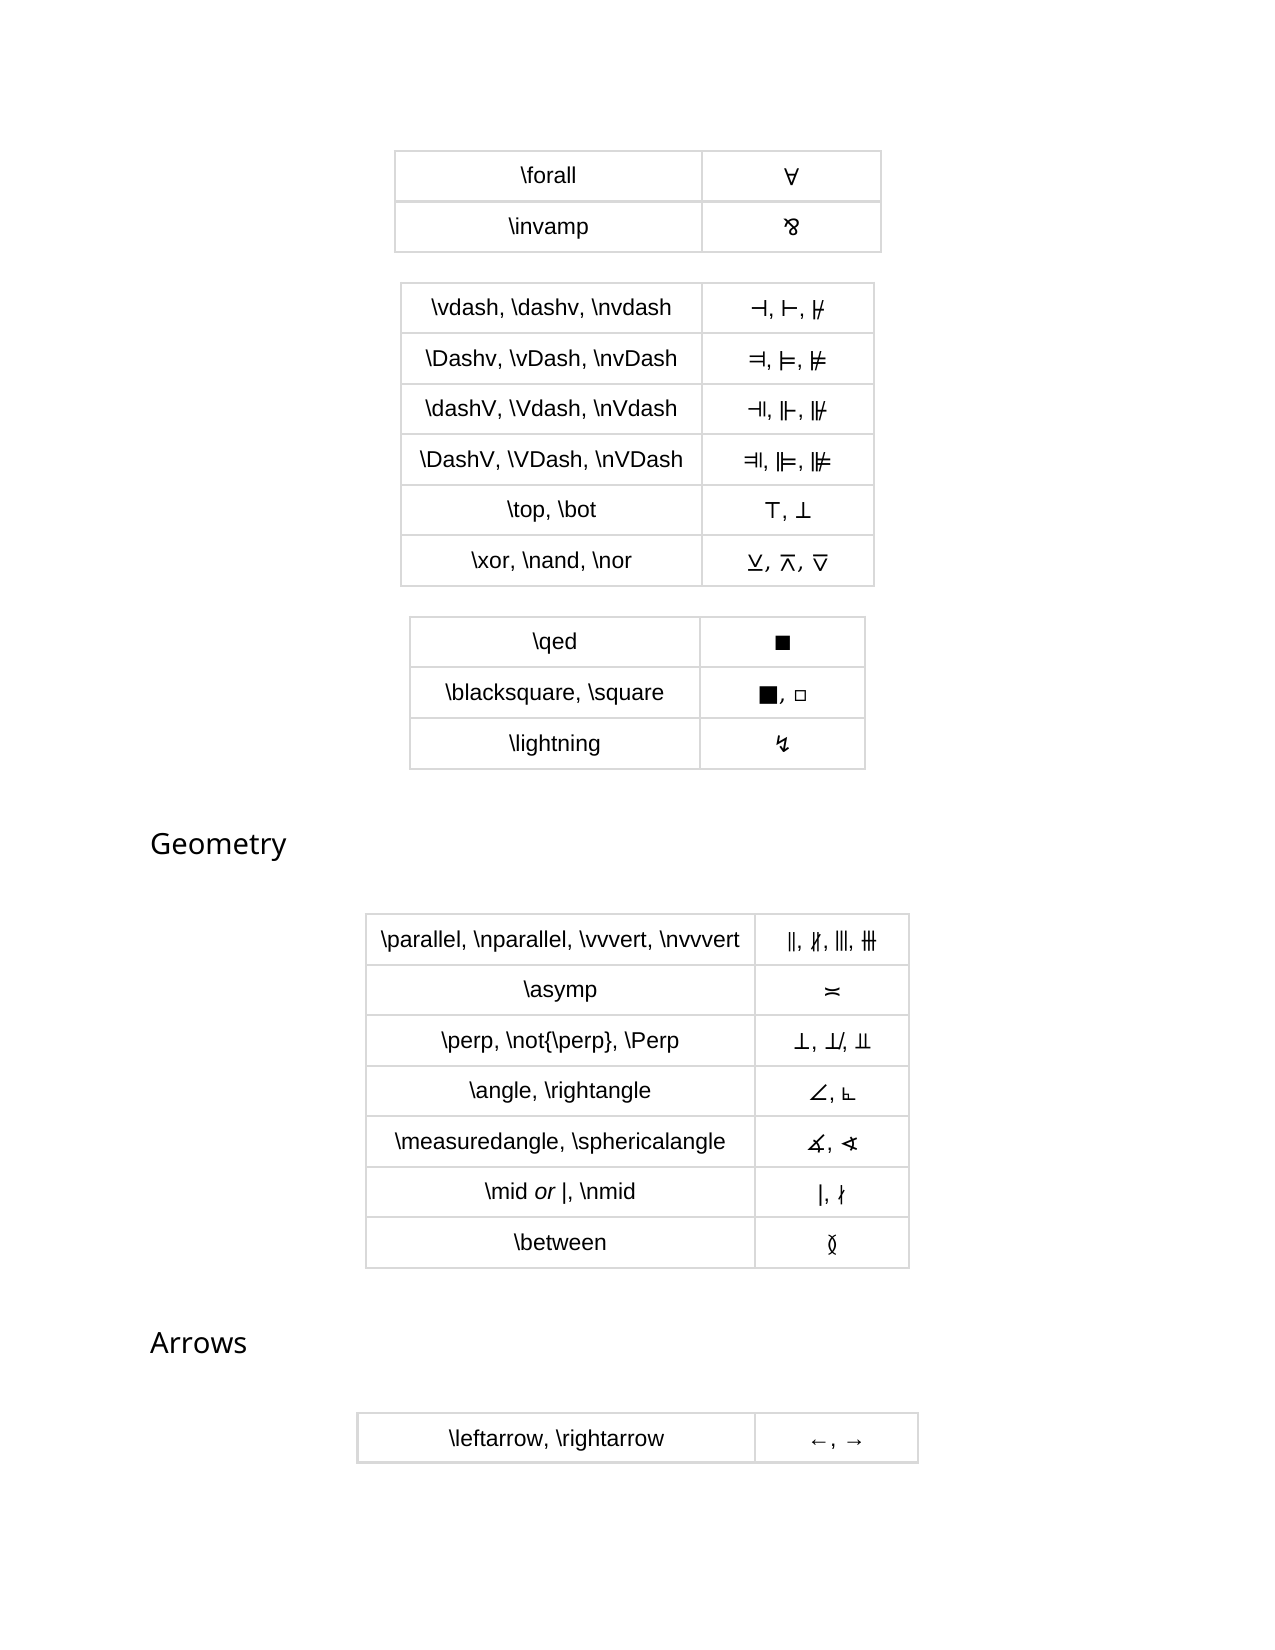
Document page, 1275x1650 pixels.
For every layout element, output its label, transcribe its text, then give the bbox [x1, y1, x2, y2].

table_header ←, → [756, 1414, 917, 1461]
table_cell ⫥, ⊫, ⊯ [703, 435, 873, 484]
table_cell \asymp [367, 966, 754, 1014]
table_cell \xor, \nand, \nor [402, 536, 701, 585]
subtitle Arrows [150, 1322, 1125, 1362]
table_cell ⫣, ⊩, ⊮ [703, 385, 873, 433]
table_cell \lightning [411, 719, 699, 768]
table_cell \blacksquare, \square [411, 668, 699, 717]
table_cell ⫤, ⊨, ⊭ [703, 334, 873, 383]
table_header \qed [411, 618, 699, 666]
table_header \vdash, \dashv, \nvdash [402, 284, 701, 332]
table_cell \dashV, \Vdash, \nVdash [402, 385, 701, 433]
table_cell \perp, \not{\perp}, \Perp [367, 1016, 754, 1065]
table_header \leftarrow, \rightarrow [359, 1414, 754, 1461]
table_cell ≬ [756, 1218, 908, 1267]
table_cell ⊤, ⊥ [703, 486, 873, 534]
table_cell \DashV, \VDash, \nVDash [402, 435, 701, 484]
table_header ∥, ∦, ⫴, ⫵ [756, 915, 908, 964]
table_cell \top, \bot [402, 486, 701, 534]
table_cell ⅋ [703, 203, 880, 251]
table_cell \angle, \rightangle [367, 1067, 754, 1115]
table_cell \Dashv, \vDash, \nvDash [402, 334, 701, 383]
table_header ∎ [701, 618, 864, 666]
table_cell ∡, ∢ [756, 1117, 908, 1166]
table_cell |, ∤ [756, 1168, 908, 1216]
table_header \parallel, \nparallel, \vvvert, \nvvvert [367, 915, 754, 964]
table_cell \measuredangle, \sphericalangle [367, 1117, 754, 1166]
table_cell ⊻, ⊼, ⊽ [703, 536, 873, 585]
table_cell \invamp [396, 203, 701, 251]
table_cell ↯ [701, 719, 864, 768]
table_cell ≍ [756, 966, 908, 1014]
table_cell ∀ [703, 152, 880, 200]
subtitle Geometry [150, 823, 1125, 863]
table_cell ■, □ [701, 668, 864, 717]
table_cell ⟂, ⟂̸, ⫫ [756, 1016, 908, 1065]
table_header ⊣, ⊢, ⊬ [703, 284, 873, 332]
table_cell \forall [396, 152, 701, 200]
table_cell ∠, ⦜ [756, 1067, 908, 1115]
table_cell \mid or |, \nmid [367, 1168, 754, 1216]
table_cell \between [367, 1218, 754, 1267]
